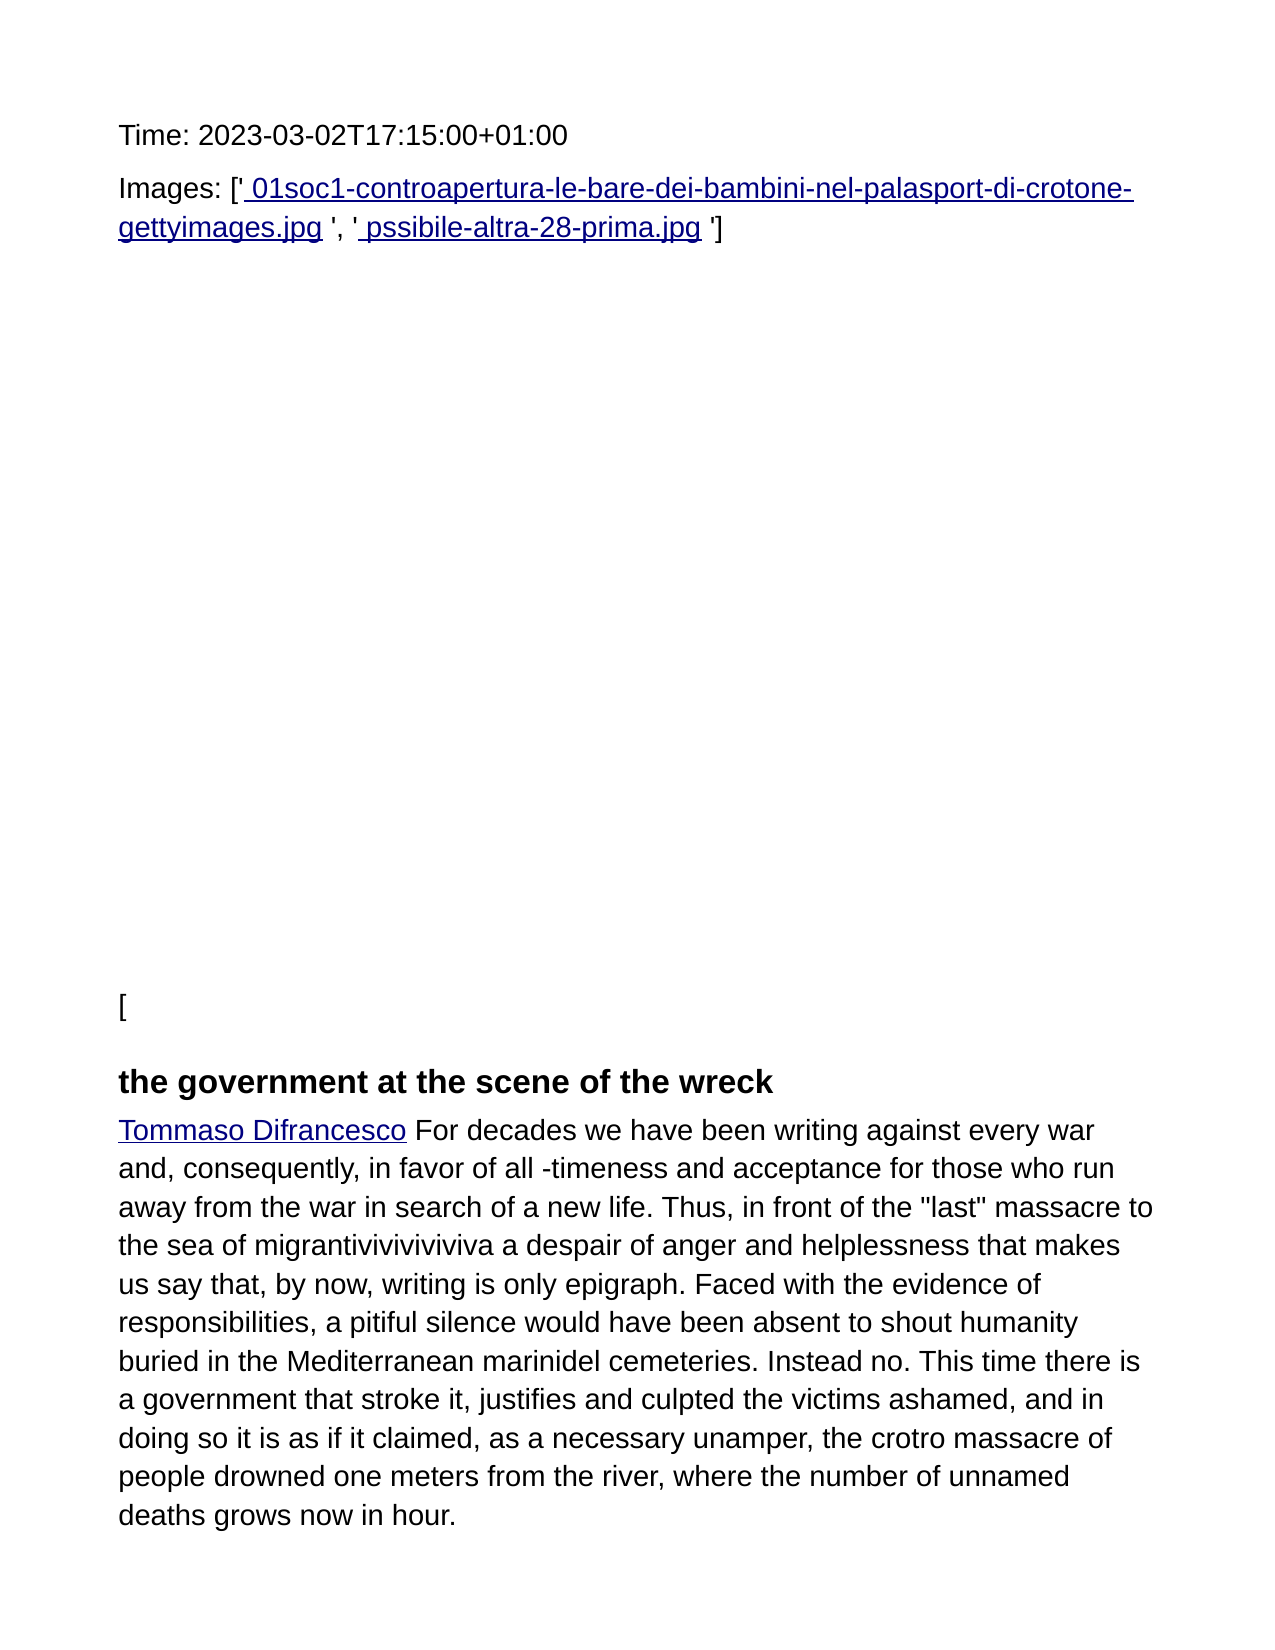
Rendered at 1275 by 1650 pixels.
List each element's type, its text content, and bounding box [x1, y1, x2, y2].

text Time: 2023-03-02T17:15:00+01:00 [118, 118, 1157, 152]
subtitle the government at the scene of the wreck [118, 1062, 1157, 1100]
text [ [118, 263, 1157, 1021]
text Tommaso Difrancesco For decades we have been writing against every war and, consequently, in favor of all -timeness and acceptance for those who run away from the war in search of a new life. Thus, in front of the "last" massacre to the sea of migrantiviviviviviva a despair of anger and helplessness that makes us say that, by now, writing is only epigraph. Faced with the evidence of responsibilities, a pitiful silence would have been absent to shout humanity buried in the Mediterranean marinidel cemeteries. Instead no. This time there is a government that stroke it, justifies and culpted the victims ashamed, and in doing so it is as if it claimed, as a necessary unamper, the crotro massacre of people drowned one meters from the river, where the number of unnamed deaths grows now in hour. [118, 1113, 1157, 1532]
text Images: [' 01soc1-controapertura-le-bare-dei-bambini-nel-palasport-di-crotone-gettyimages.jpg ', ' pssibile-altra-28-prima.jpg '] [118, 171, 1157, 243]
